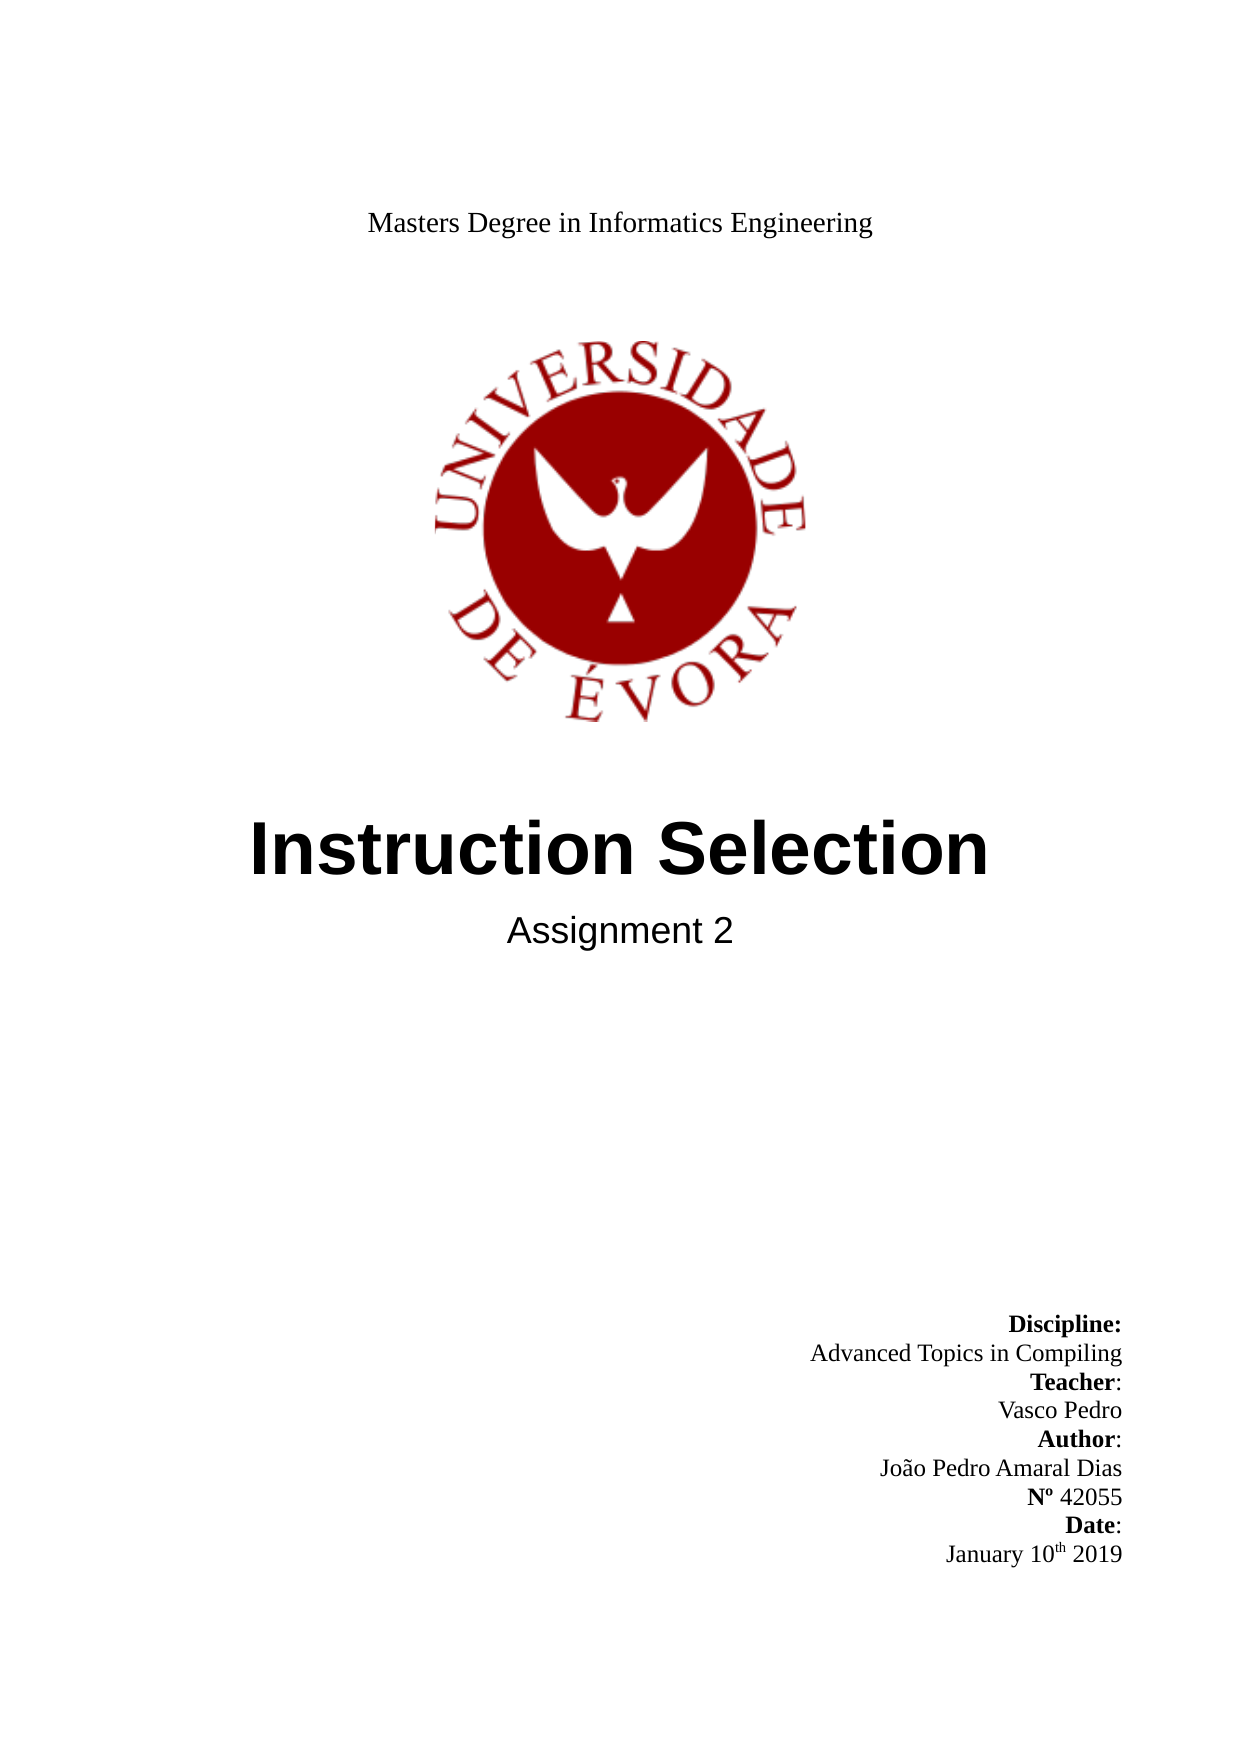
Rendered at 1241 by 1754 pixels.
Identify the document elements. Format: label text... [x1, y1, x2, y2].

text Vasco Pedro [118, 1396, 1122, 1424]
text Nº 42055 [118, 1482, 1122, 1511]
text Date: [118, 1511, 1122, 1539]
text João Pedro Amaral Dias [118, 1453, 1122, 1482]
text January 10th 2019 [118, 1539, 1122, 1568]
text Discipline: [118, 1309, 1122, 1338]
title Instruction Selection [118, 804, 1122, 890]
subtitle Assignment 2 [118, 909, 1122, 952]
text Teacher: [118, 1367, 1122, 1396]
text Author: [118, 1424, 1122, 1453]
text Masters Degree in Informatics Engineering [118, 205, 1122, 239]
text Advanced Topics in Compiling [118, 1338, 1122, 1367]
picture [434, 341, 806, 722]
